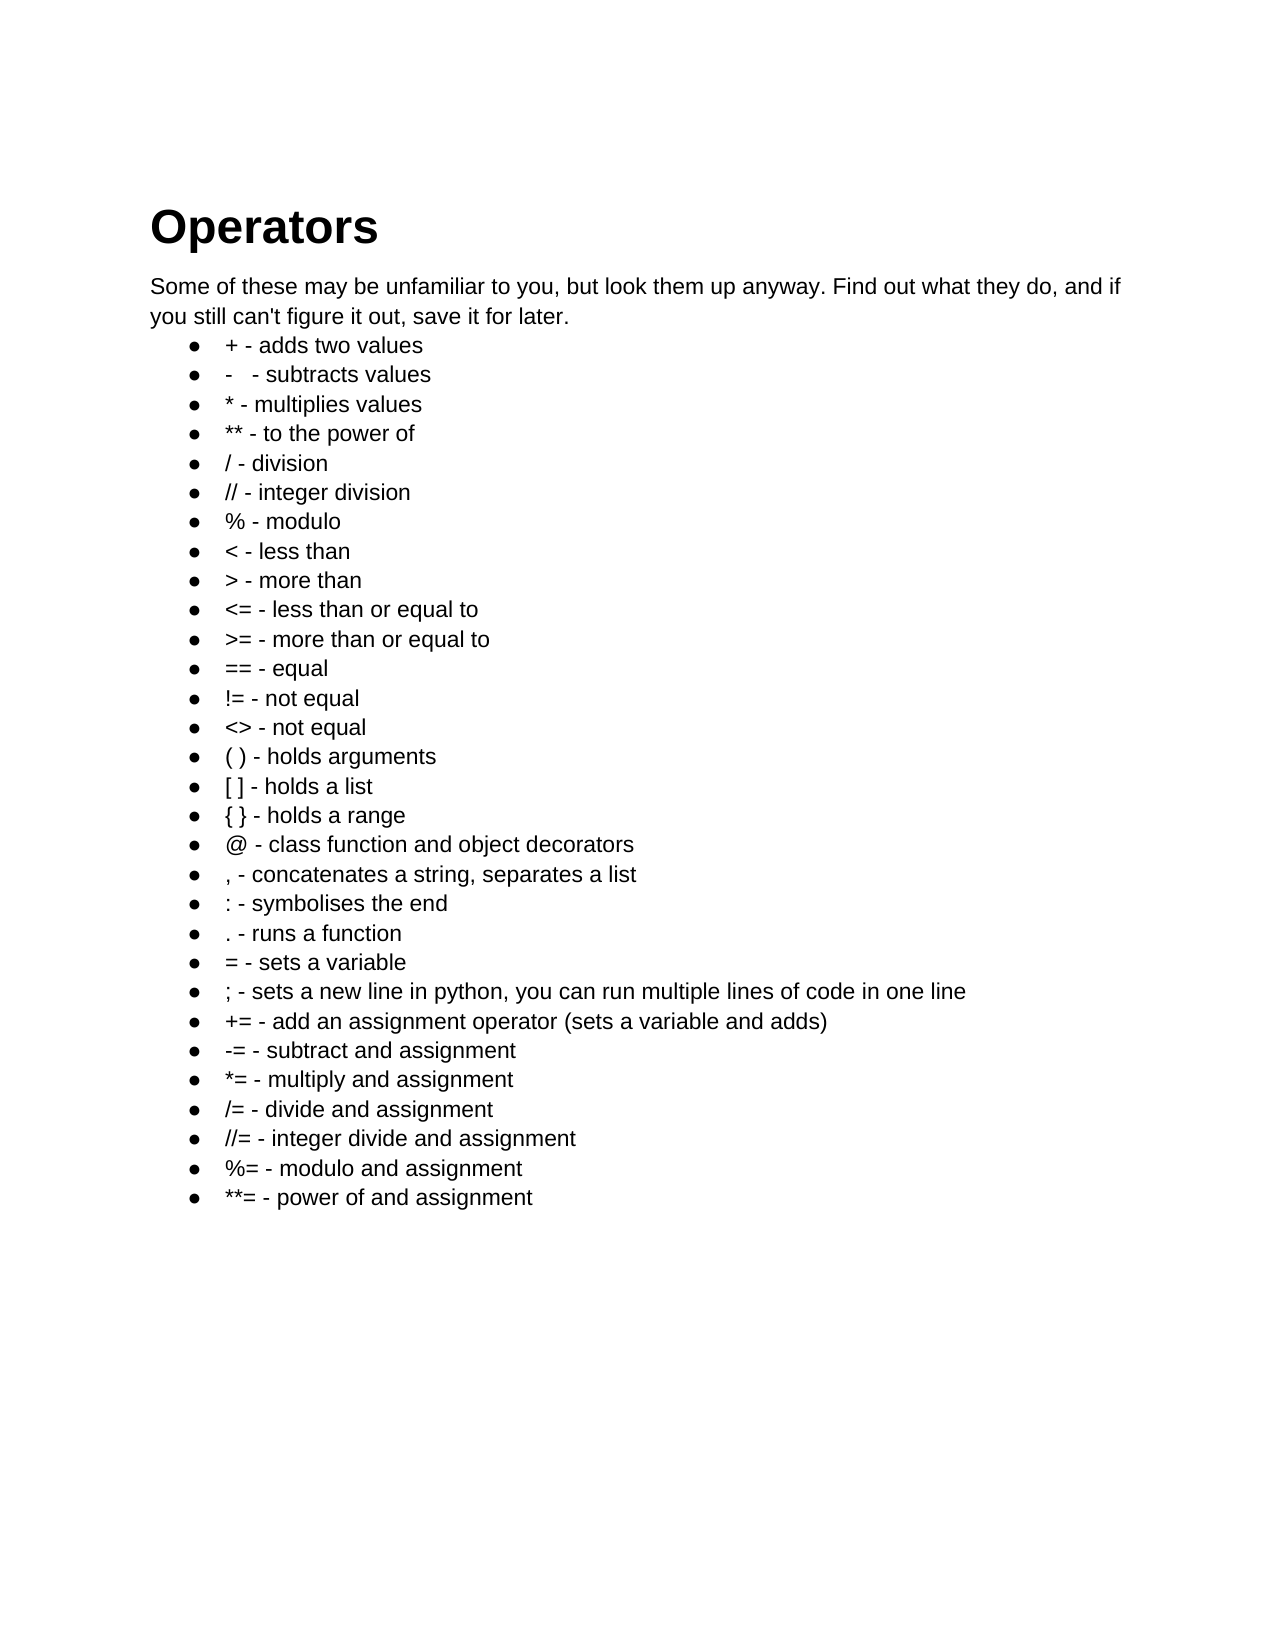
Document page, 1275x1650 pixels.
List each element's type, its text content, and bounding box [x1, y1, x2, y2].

list /= - divide and assignment [187, 1097, 1125, 1122]
list *= - multiply and assignment [187, 1067, 1125, 1093]
list . - runs a function [187, 920, 1125, 946]
list @ - class function and object decorators [187, 832, 1125, 858]
list **= - power of and assignment [187, 1185, 1125, 1210]
list / - division [187, 450, 1125, 476]
list == - equal [187, 656, 1125, 682]
list , - concatenates a string, separates a list [187, 862, 1125, 887]
list ( ) - holds arguments [187, 744, 1125, 770]
list - - subtracts values [187, 362, 1125, 388]
list * - multiplies values [187, 392, 1125, 417]
list %= - modulo and assignment [187, 1155, 1125, 1181]
list += - add an assignment operator (sets a variable and adds) [187, 1008, 1125, 1034]
list { } - holds a range [187, 803, 1125, 828]
list <= - less than or equal to [187, 597, 1125, 623]
list < - less than [187, 538, 1125, 564]
list > - more than [187, 568, 1125, 593]
list >= - more than or equal to [187, 627, 1125, 652]
list + - adds two values [187, 333, 1125, 358]
list ; - sets a new line in python, you can run multiple lines of code in one line [187, 979, 1125, 1005]
list <> - not equal [187, 715, 1125, 740]
list //= - integer divide and assignment [187, 1126, 1125, 1152]
list [ ] - holds a list [187, 773, 1125, 799]
list ** - to the power of [187, 421, 1125, 447]
list = - sets a variable [187, 950, 1125, 975]
list : - symbolises the end [187, 891, 1125, 917]
list % - modulo [187, 509, 1125, 535]
text Some of these may be unfamiliar to you, but look them up anyway. Find out what they do, and if you still can't figure it out, save it for later. [150, 274, 1125, 329]
list != - not equal [187, 685, 1125, 711]
subtitle Operators [150, 200, 1125, 253]
list -= - subtract and assignment [187, 1038, 1125, 1063]
list // - integer division [187, 480, 1125, 505]
